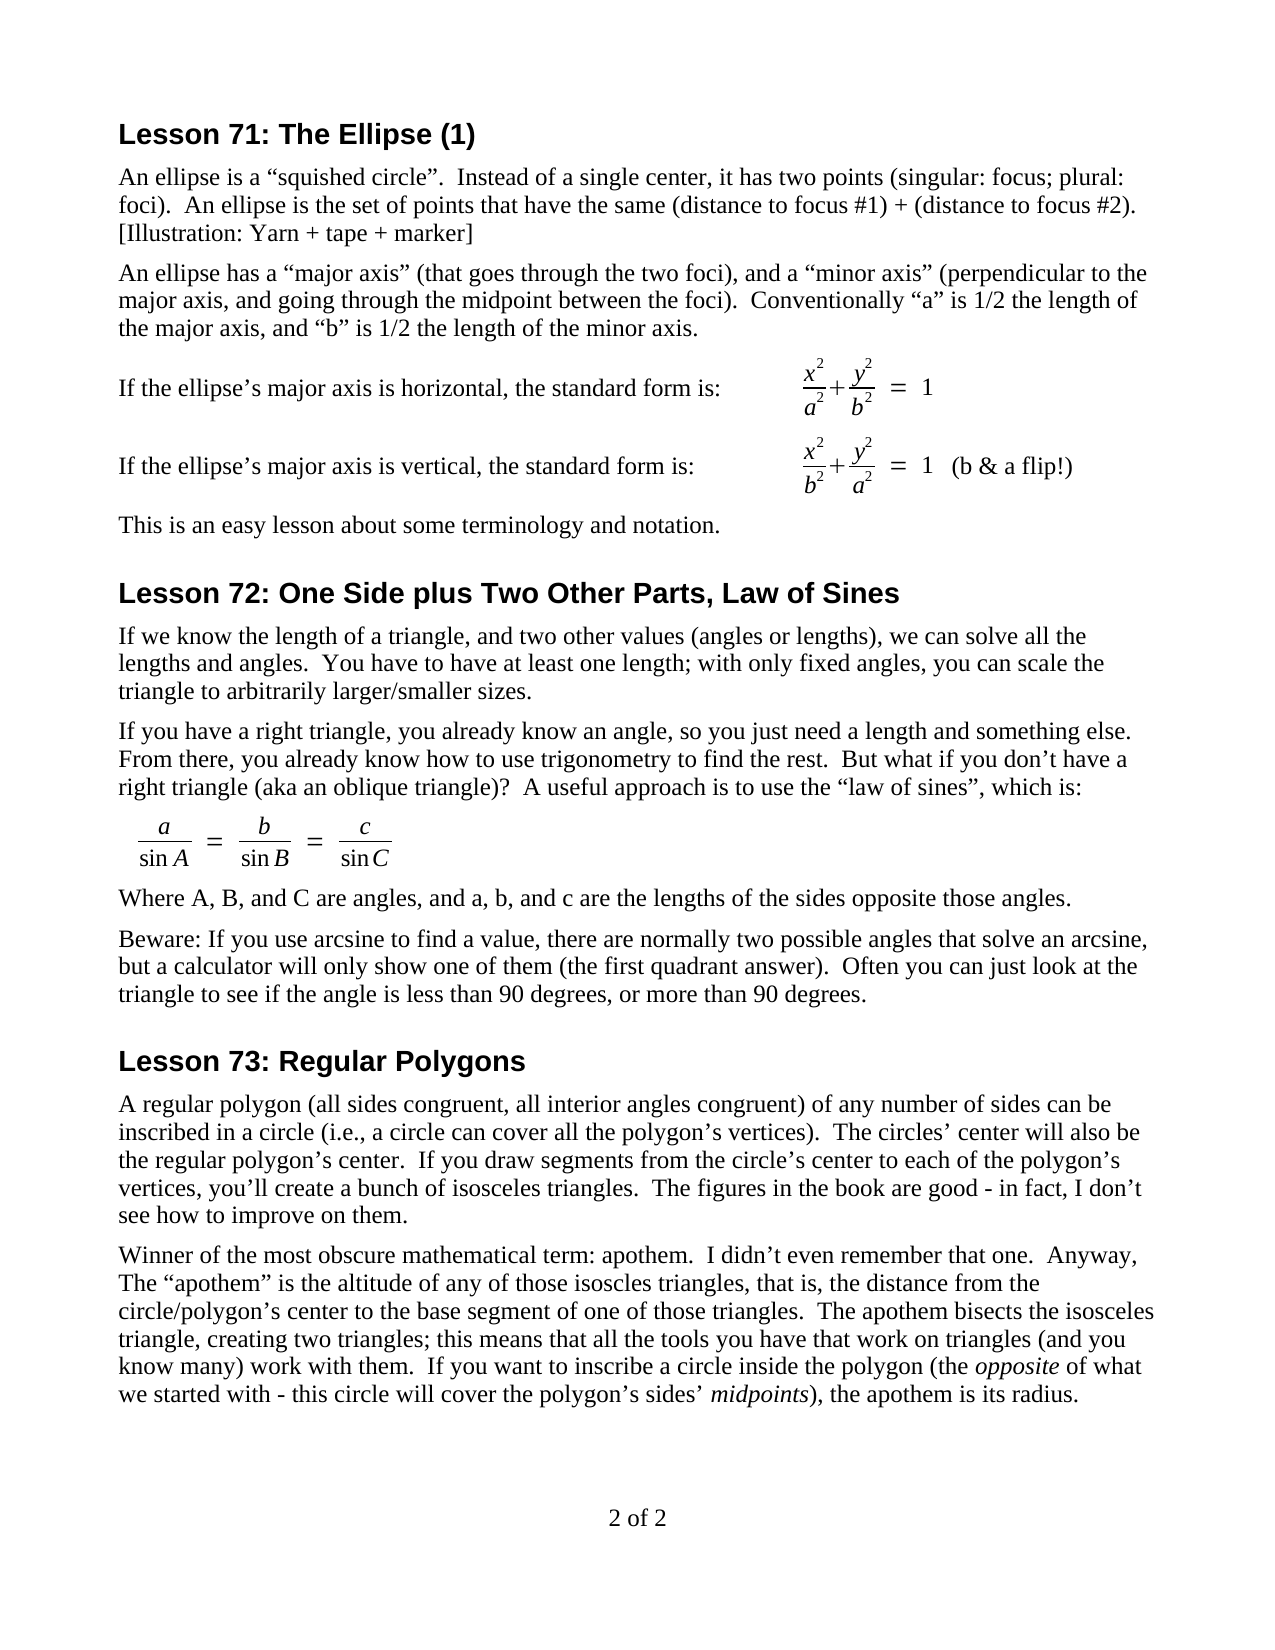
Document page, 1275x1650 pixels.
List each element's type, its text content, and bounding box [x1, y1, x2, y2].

text If the ellipse’s major axis is vertical, the standard form is: (b & a flip!) [118, 433, 1157, 499]
text Where A, B, and C are angles, and a, b, and c are the lengths of the sides opposite those angles. [118, 884, 1157, 912]
text If you have a right triangle, you already know an angle, so you just need a length and something else. From there, you already know how to use trigonometry to find the rest. But what if you don’t have a right triangle (aka an oblique triangle)? A useful approach is to use the “law of sines”, which is: [118, 717, 1157, 801]
text An ellipse is a “squished circle”. Instead of a single center, it has two points (singular: focus; plural: foci). An ellipse is the set of points that have the same (distance to focus #1) + (distance to focus #2). [Illustration: Yarn + tape + marker] [118, 163, 1157, 246]
text A regular polygon (all sides congruent, all interior angles congruent) of any number of sides can be inscribed in a circle (i.e., a circle can cover all the polygon’s vertices). The circles’ center will also be the regular polygon’s center. If you draw segments from the circle’s center to each of the polygon’s vertices, you’ll create a bunch of isosceles triangles. The figures in the book are good - in fact, I don’t see how to improve on them. [118, 1091, 1157, 1229]
text Beware: If you use arcsine to find a value, there are normally two possible angles that solve an arcsine, but a calculator will only show one of them (the first quadrant answer). Often you can just look at the triangle to see if the angle is less than 90 degrees, or more than 90 degrees. [118, 925, 1157, 1008]
text This is an easy lesson about some terminology and notation. [118, 512, 1157, 539]
text If the ellipse’s major axis is horizontal, the standard form is: [118, 354, 1157, 421]
subtitle Lesson 73: Regular Polygons [118, 1045, 1157, 1078]
text Winner of the most obscure mathematical term: apothem. I didn’t even remember that one. Anyway, The “apothem” is the altitude of any of those isoscles triangles, that is, the distance from the circle/polygon’s center to the base segment of one of those triangles. The apothem bisects the isosceles triangle, creating two triangles; this means that all the tools you have that work on triangles (and you know many) work with them. If you want to inscribe a circle inside the polygon (the opposite of what we started with - this circle will cover the polygon’s sides’ midpoints), the apothem is its radius. [118, 1242, 1157, 1408]
subtitle Lesson 71: The Ellipse (1) [118, 118, 1157, 151]
subtitle Lesson 72: One Side plus Two Other Parts, Law of Sines [118, 577, 1157, 609]
text If we know the length of a triangle, and two other values (angles or lengths), we can solve all the lengths and angles. You have to have at least one length; with only fixed angles, you can scale the triangle to arbitrarily larger/smaller sizes. [118, 622, 1157, 705]
text An ellipse has a “major axis” (that goes through the two foci), and a “minor axis” (perpendicular to the major axis, and going through the midpoint between the foci). Conventionally “a” is 1/2 the length of the major axis, and “b” is 1/2 the length of the minor axis. [118, 259, 1157, 342]
